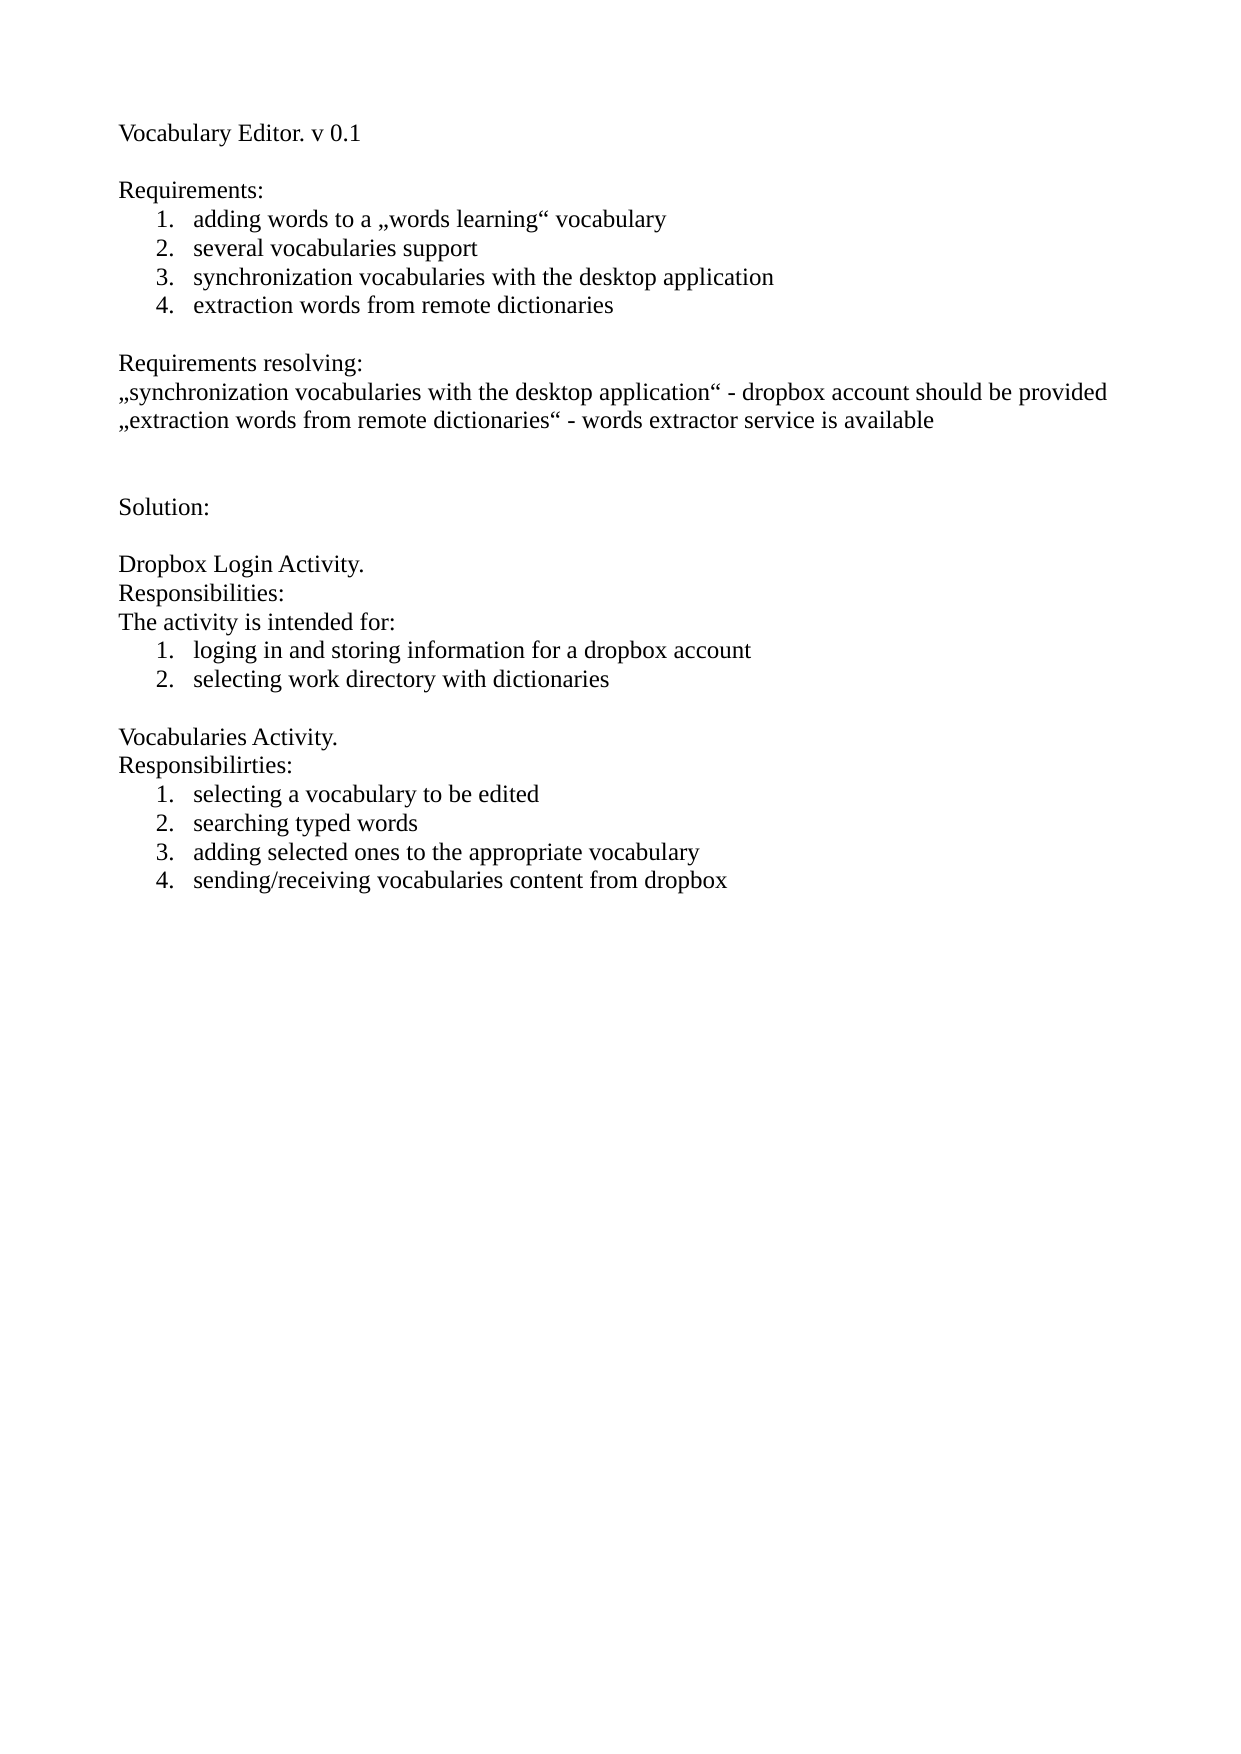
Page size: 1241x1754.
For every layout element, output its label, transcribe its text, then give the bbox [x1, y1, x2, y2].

text Solution: [118, 492, 1122, 521]
list selecting a vocabulary to be edited [156, 779, 1122, 808]
list loging in and storing information for a dropbox account [156, 636, 1122, 664]
text Requirements: [118, 176, 1122, 204]
list selecting work directory with dictionaries [156, 664, 1122, 693]
text The activity is intended for: [118, 607, 1122, 636]
text „synchronization vocabularies with the desktop application“ - dropbox account should be provided [118, 377, 1122, 406]
text Responsibilirties: [118, 751, 1122, 779]
text Vocabulary Editor. v 0.1 [118, 118, 1122, 147]
text Vocabularies Activity. [118, 722, 1122, 751]
list adding selected ones to the appropriate vocabulary [156, 837, 1122, 866]
list searching typed words [156, 808, 1122, 837]
list adding words to a „words learning“ vocabulary [156, 204, 1122, 233]
text Responsibilities: [118, 578, 1122, 607]
list extraction words from remote dictionaries [156, 291, 1122, 319]
list synchronization vocabularies with the desktop application [156, 262, 1122, 291]
text „extraction words from remote dictionaries“ - words extractor service is available [118, 406, 1122, 434]
list several vocabularies support [156, 233, 1122, 262]
list sending/receiving vocabularies content from dropbox [156, 866, 1122, 894]
text Requirements resolving: [118, 348, 1122, 377]
text Dropbox Login Activity. [118, 549, 1122, 578]
